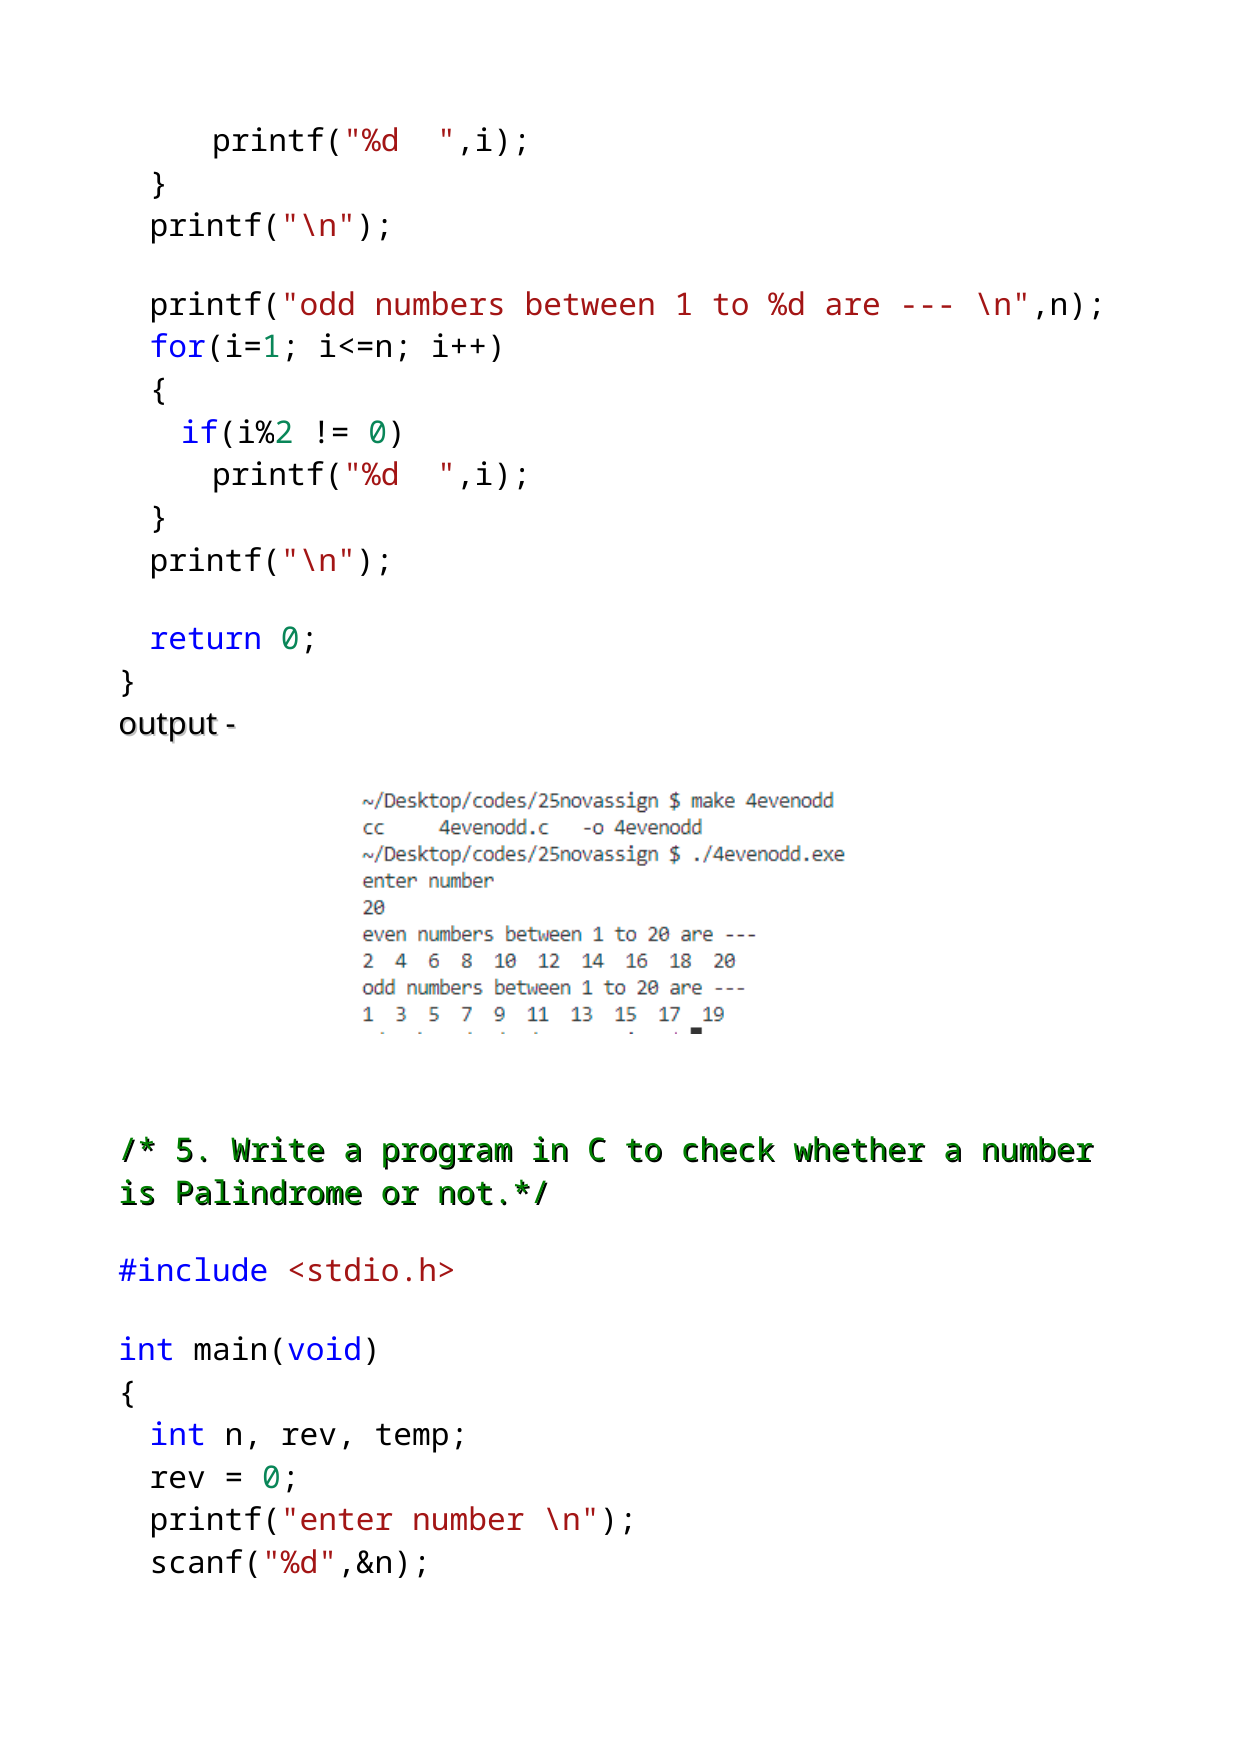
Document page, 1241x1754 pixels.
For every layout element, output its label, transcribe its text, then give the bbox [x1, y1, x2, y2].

text #include <stdio.h> [118, 1248, 1122, 1291]
text int n, rev, temp; [118, 1412, 1122, 1455]
text { [118, 1369, 1122, 1412]
text printf("enter number \n"); [118, 1497, 1122, 1540]
text printf("\n"); [118, 203, 1122, 246]
text return 0; [118, 616, 1122, 659]
text scanf("%d",&n); [118, 1540, 1122, 1583]
text rev = 0; [118, 1455, 1122, 1497]
text } [118, 495, 1122, 537]
picture [353, 789, 868, 1034]
text /* 5. Write a program in C to check whether a number is Palindrome or not.*/ [118, 1127, 1122, 1212]
text output - [118, 701, 1122, 744]
text printf("\n"); [118, 537, 1122, 580]
text printf("%d ",i); [118, 452, 1122, 495]
text { [118, 367, 1122, 410]
text printf("odd numbers between 1 to %d are --- \n",n); [118, 282, 1122, 324]
text } [118, 161, 1122, 203]
text } [118, 659, 1122, 701]
text printf("%d ",i); [118, 118, 1122, 161]
text for(i=1; i<=n; i++) [118, 324, 1122, 367]
text int main(void) [118, 1327, 1122, 1369]
text if(i%2 != 0) [118, 410, 1122, 452]
